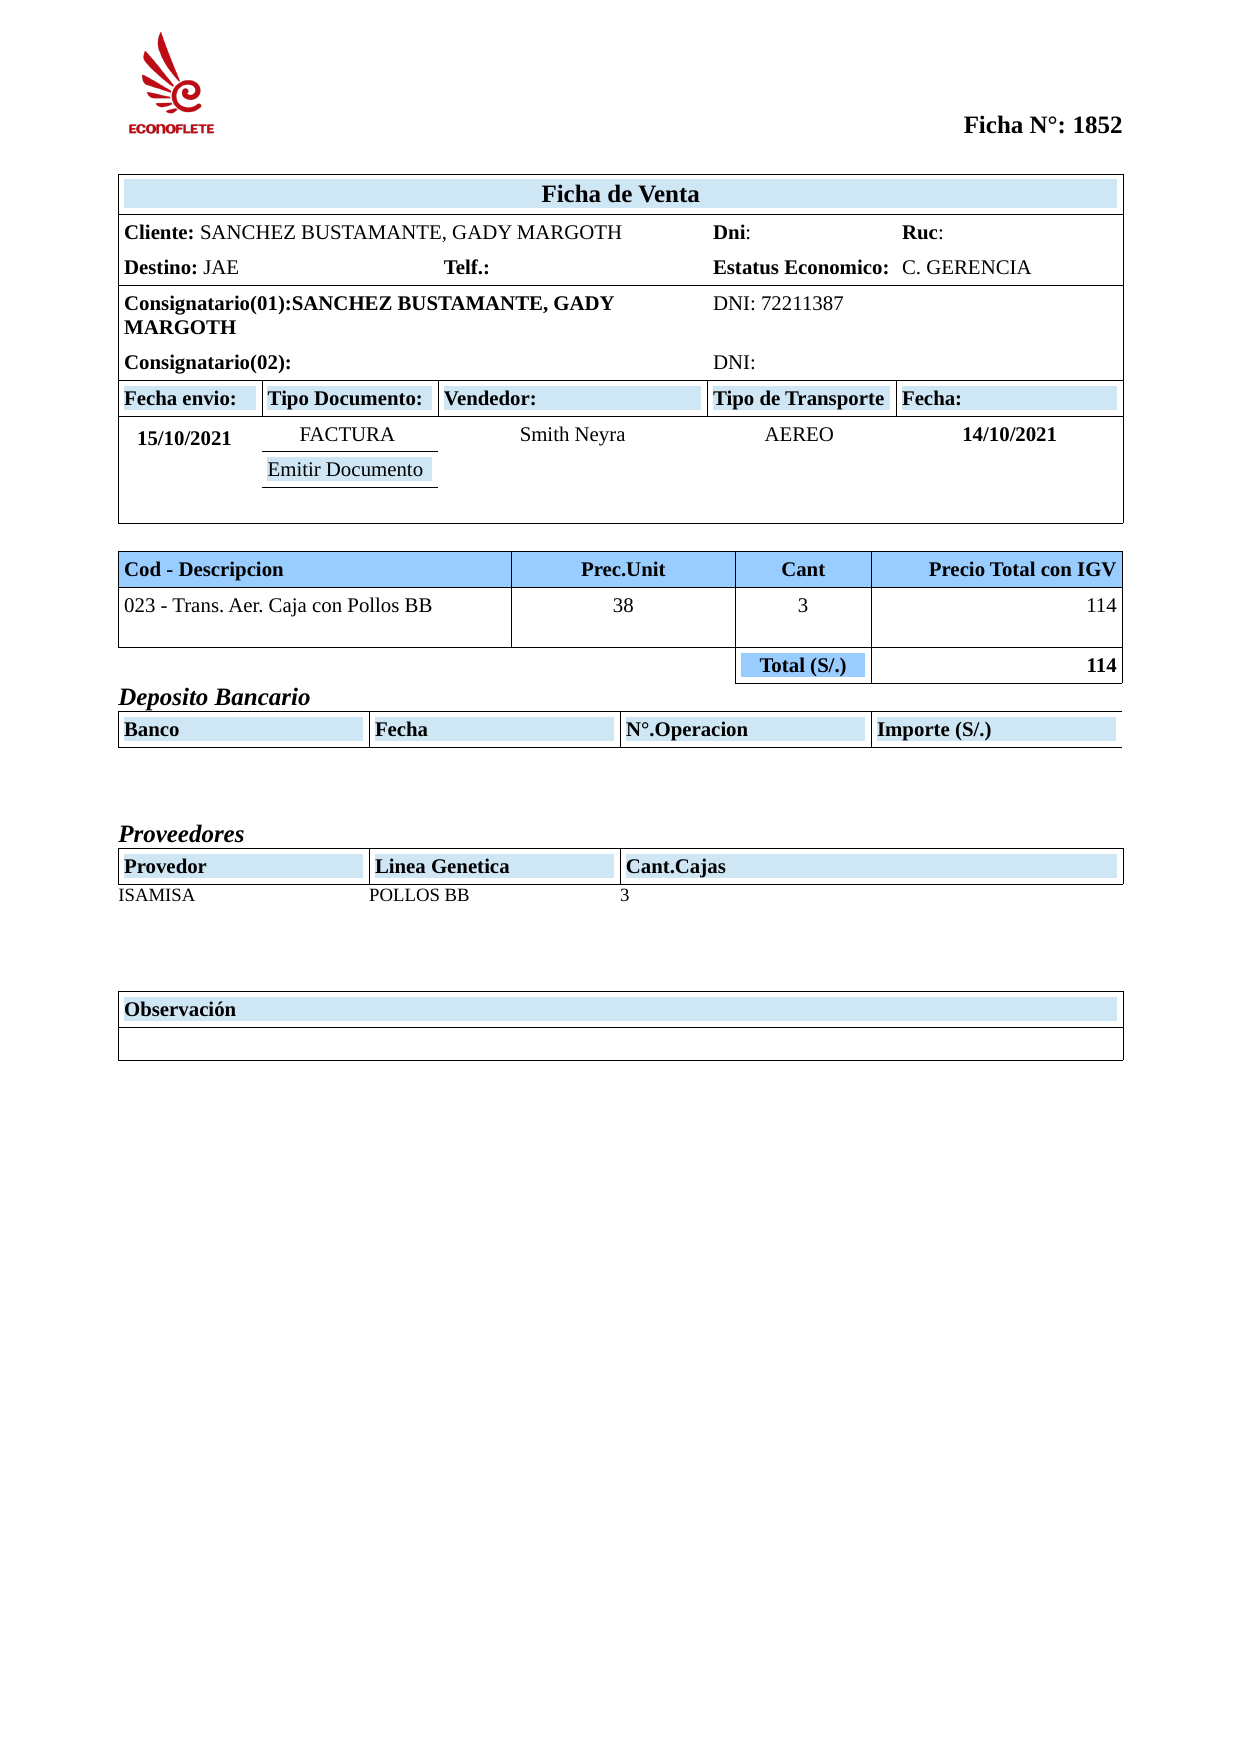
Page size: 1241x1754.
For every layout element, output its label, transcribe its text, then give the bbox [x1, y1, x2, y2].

table_cell [369, 771, 620, 795]
table_header Importe (S/.) [872, 712, 1122, 747]
picture [118, 31, 225, 134]
table_cell [118, 948, 369, 970]
table_cell 114 [872, 648, 1122, 682]
table_cell [118, 648, 511, 682]
table_cell [871, 748, 1122, 771]
table_header Banco [119, 712, 369, 747]
table_cell [118, 970, 369, 991]
table_cell Fecha envio: [119, 381, 262, 416]
table_header Fecha [370, 712, 620, 747]
table_cell [369, 748, 620, 771]
table_cell POLLOS BB [369, 885, 620, 905]
table_cell [262, 488, 438, 523]
table_cell [119, 1028, 1123, 1060]
text Proveedores [118, 819, 1122, 848]
table_cell [118, 771, 369, 795]
table_cell 3 [620, 885, 1123, 905]
table_cell 3 [736, 588, 871, 647]
table_cell 38 [512, 588, 735, 647]
table_cell Consignatario(02): [119, 345, 707, 380]
table_cell [369, 795, 620, 819]
table_header Cant [736, 552, 871, 587]
table_header Prec.Unit [512, 552, 735, 587]
table_cell Estatus Economico: [707, 249, 896, 285]
table_cell Fecha: [897, 381, 1123, 416]
table_cell [369, 927, 620, 948]
text Deposito Bancario [118, 682, 1122, 711]
table_cell [118, 748, 369, 771]
table_cell AEREO [707, 417, 896, 523]
table_header Cant.Cajas [621, 849, 1123, 883]
table_cell [620, 795, 871, 819]
table_header N°.Operacion [621, 712, 871, 747]
table_cell [369, 905, 620, 927]
table_cell [118, 927, 369, 948]
table_cell Dni: [707, 215, 896, 249]
table_cell [620, 948, 1123, 970]
table_cell [118, 795, 369, 819]
table_cell 023 - Trans. Aer. Caja con Pollos BB [119, 588, 511, 647]
table_cell C. GERENCIA [896, 249, 1123, 285]
table_cell Total (S/.) [736, 648, 871, 682]
table_cell [620, 905, 1123, 927]
table_cell [369, 970, 620, 991]
table_cell Destino: JAE [119, 249, 438, 285]
table_cell Tipo de Transporte [708, 381, 896, 416]
table_cell Vendedor: [439, 381, 707, 416]
table_cell [871, 771, 1122, 795]
table_header Cod - Descripcion [119, 552, 511, 587]
table_header Linea Genetica [370, 849, 620, 883]
table_cell [511, 648, 735, 682]
table_cell [118, 905, 369, 927]
table_cell Cliente: SANCHEZ BUSTAMANTE, GADY MARGOTH [119, 215, 707, 249]
table_cell Telf.: [438, 249, 707, 285]
table_cell [620, 748, 871, 771]
table_cell Tipo Documento: [263, 381, 438, 416]
table_header Precio Total con IGV [872, 552, 1122, 587]
table_cell 15/10/2021 [119, 417, 262, 523]
table_cell [369, 948, 620, 970]
table_cell 114 [872, 588, 1122, 647]
table_cell Consignatario(01):SANCHEZ BUSTAMANTE, GADY MARGOTH [119, 286, 707, 344]
table_cell [871, 795, 1122, 819]
table_header Observación [119, 992, 1123, 1027]
table_cell DNI: 72211387 [707, 286, 1123, 344]
table_cell Emitir Documento [262, 452, 438, 487]
table_cell 14/10/2021 [896, 417, 1123, 523]
table_cell FACTURA [262, 417, 438, 451]
table_header Provedor [119, 849, 369, 883]
table_cell DNI: [707, 345, 1123, 380]
table_cell [620, 970, 1123, 991]
table_cell Ruc: [896, 215, 1123, 249]
table_cell [620, 927, 1123, 948]
table_header Ficha de Venta [119, 175, 1123, 214]
table_cell ISAMISA [118, 885, 369, 905]
table_cell [620, 771, 871, 795]
table_cell Smith Neyra [438, 417, 707, 523]
